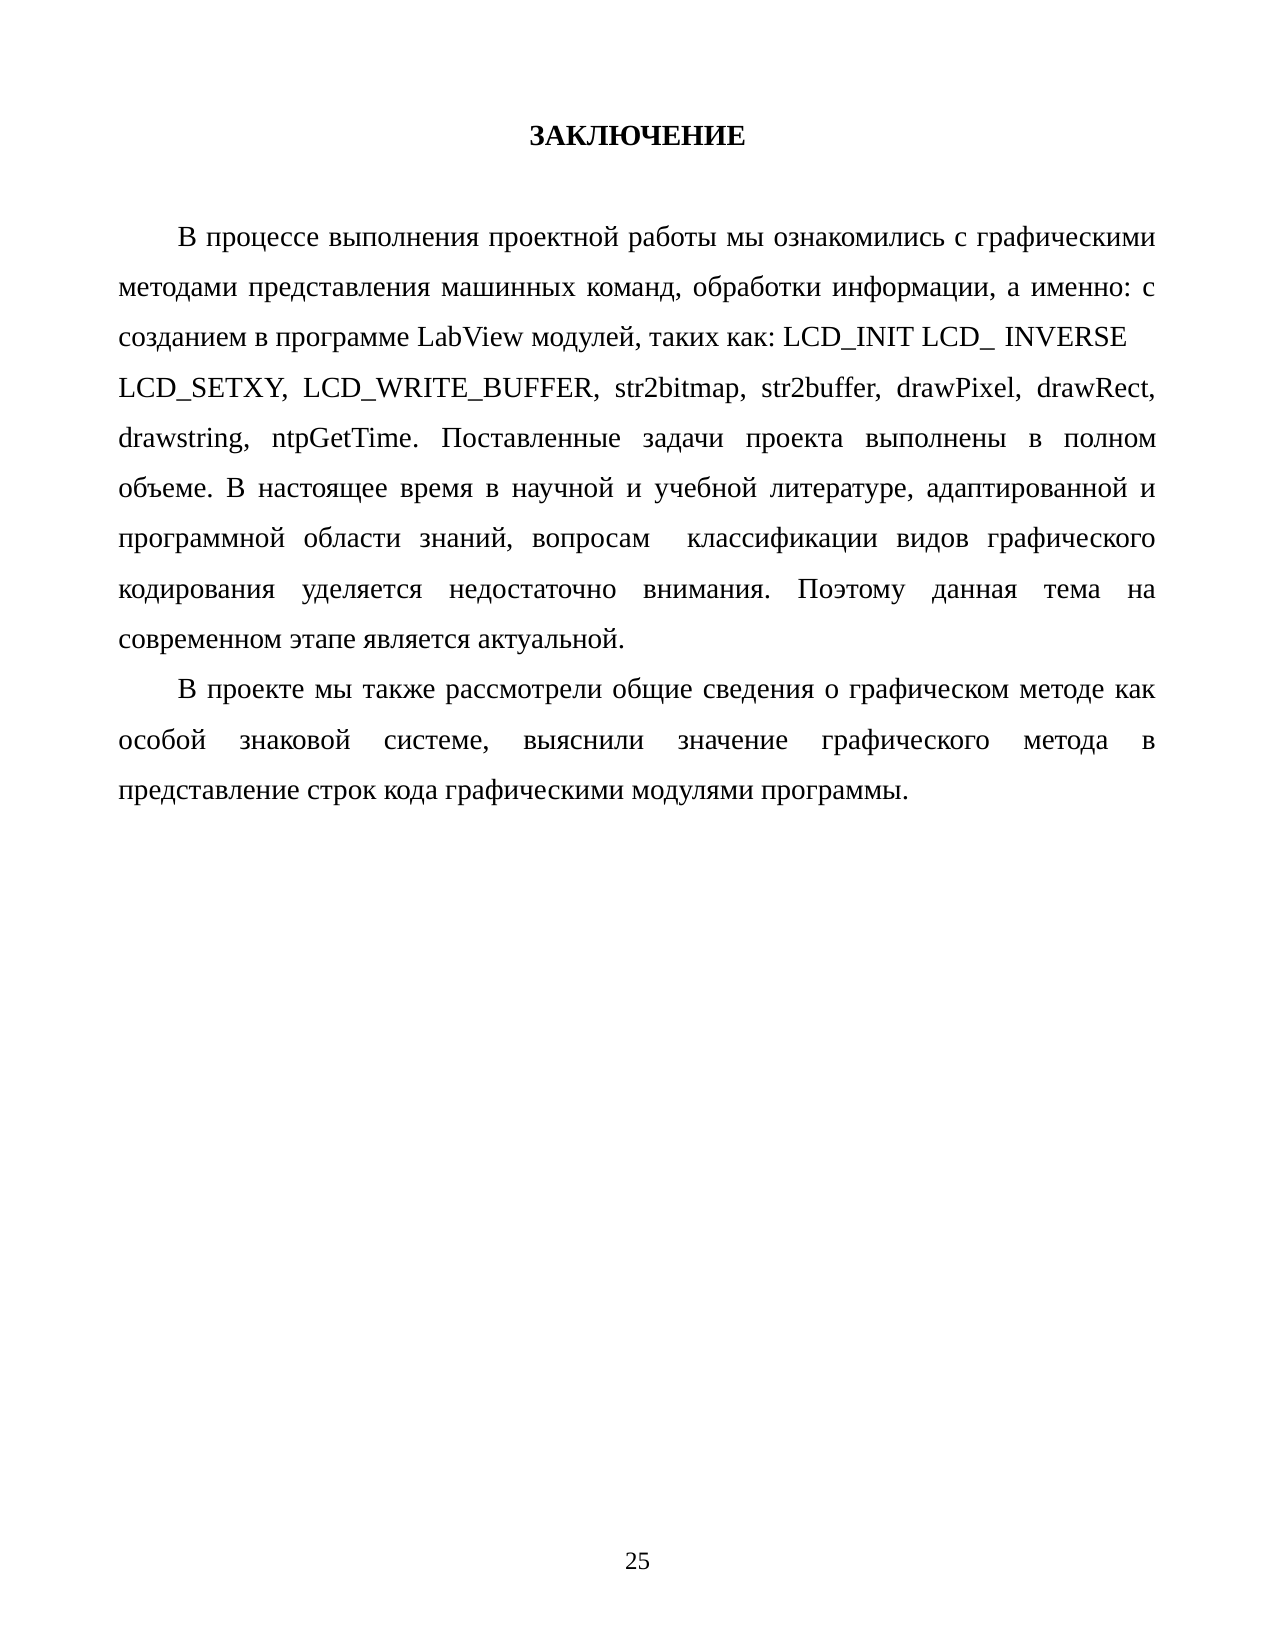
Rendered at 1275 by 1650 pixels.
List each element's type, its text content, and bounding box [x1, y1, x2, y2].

text LCD_SETXY, LCD_WRITE_BUFFER, str2bitmap, str2buffer, drawPixel, drawRect, drawstring, ntpGetTime. Поставленные задачи проекта выполнены в полном объеме. В настоящее время в научной и учебной литературе, адаптированной и программной области знаний, вопросам классификации видов графического кодирования уделяется недостаточно внимания. Поэтому данная тема на современном этапе является актуальной. [118, 370, 1157, 655]
text В процессе выполнения проектной работы мы ознакомились с графическими методами представления машинных команд, обработки информации, а именно: с созданием в программе LabView модулей, таких как: LCD_INIT LCD_ INVERSE [118, 219, 1157, 353]
text В проекте мы также рассмотрели общие сведения о графическом методе как особой знаковой системе, выяснили значение графического метода в представление строк кода графическими модулями программы. [118, 672, 1157, 806]
text ЗАКЛЮЧЕНИЕ [118, 118, 1157, 152]
